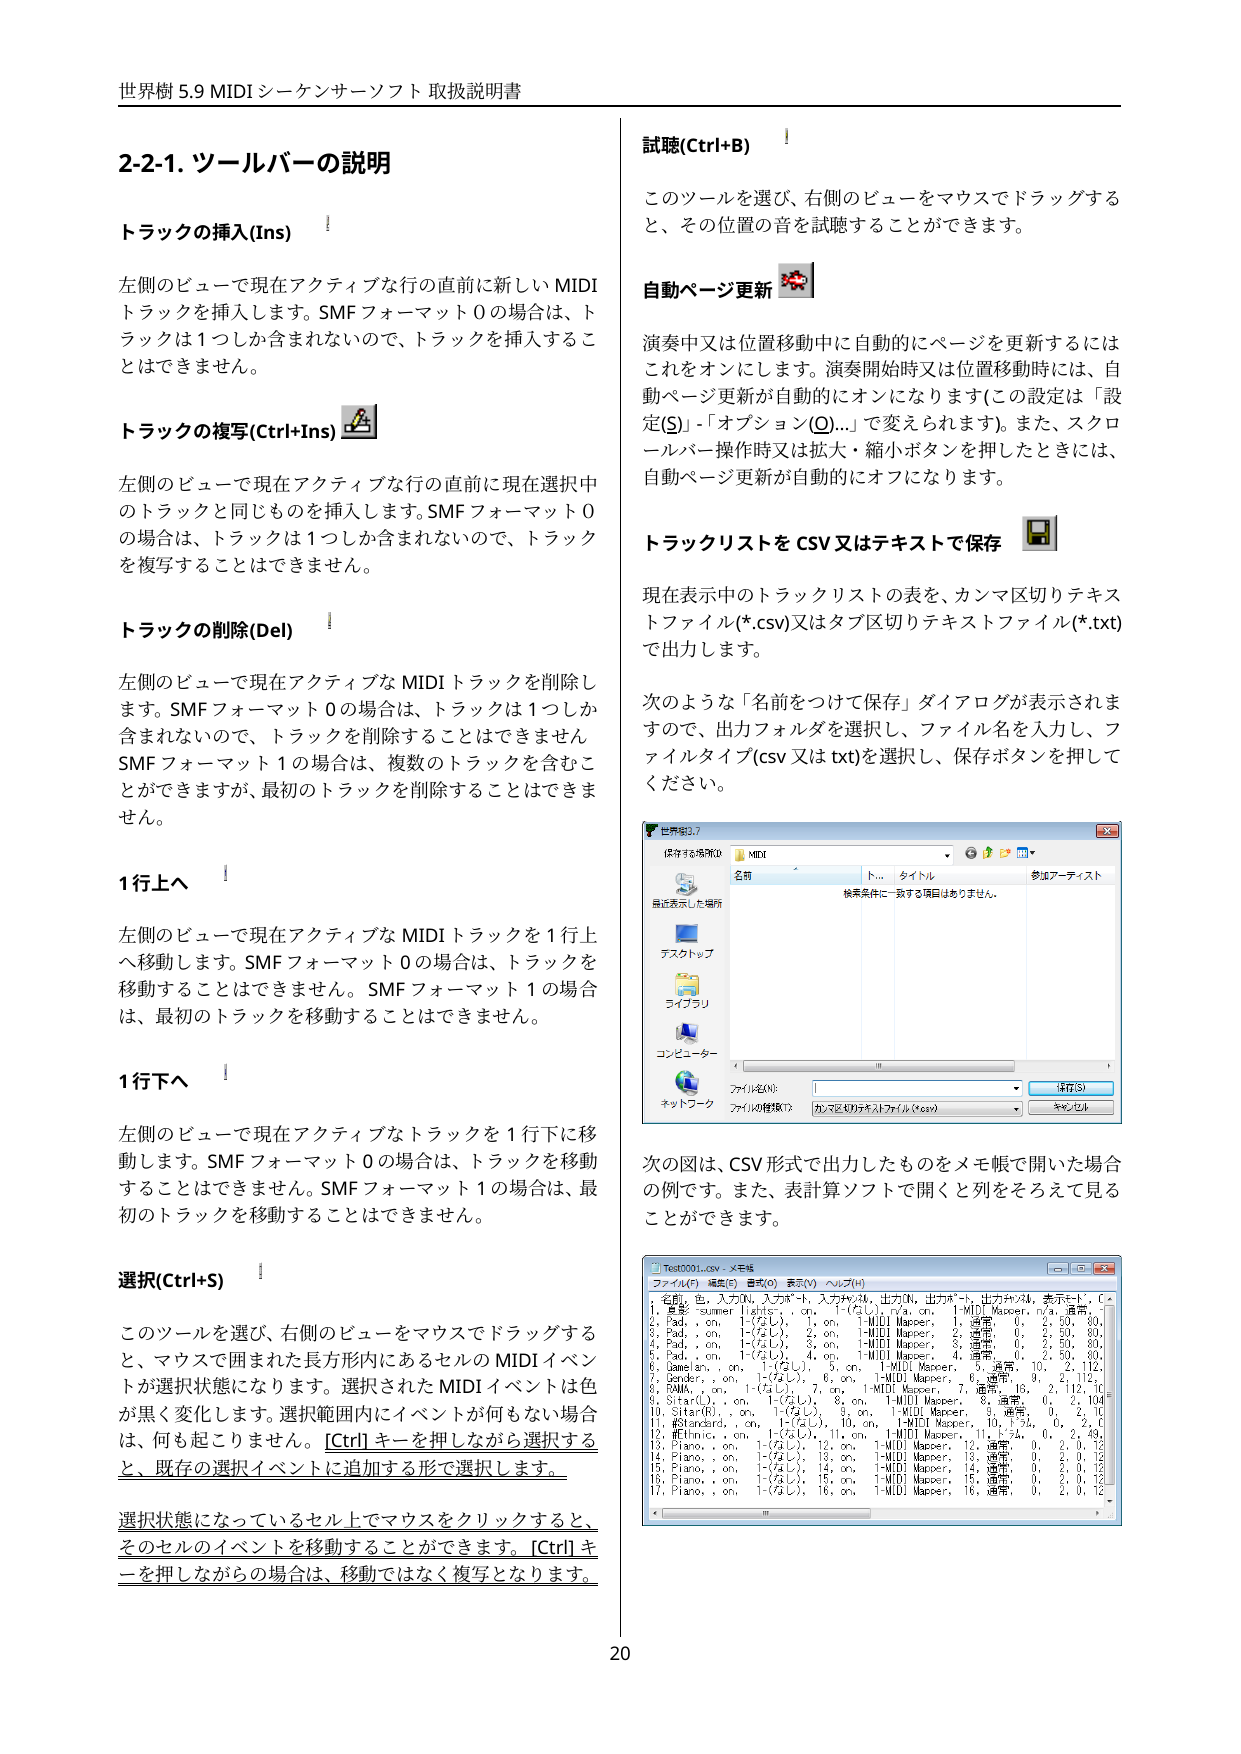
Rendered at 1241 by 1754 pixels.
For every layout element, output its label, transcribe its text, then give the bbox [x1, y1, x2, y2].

text 左側のビューで現在アクティブな行の直前に新しいMIDIトラックを挿入します。SMFフォーマット０の場合は、トラックは1つしか含まれないので、トラックを挿入することはできません。 [118, 271, 598, 379]
text トラックの挿入(Ins) [118, 205, 598, 245]
text トラックリストをCSV又はテキストで保存 [642, 516, 1122, 556]
subtitle 2-2-1. ツールバーの説明 [118, 144, 598, 180]
text 選択状態になっているセル上でマウスをクリックすると、そのセルのイベントを移動することができます。 [Ctrl] キーを押しながらの場合は、移動ではなく複写となります。 [118, 1559, 598, 1583]
text 1行上へ [118, 856, 598, 895]
text 現在表示中のトラックリストの表を、カンマ区切りテキストファイル(*.csv)又はタブ区切りテキストファイル(*.txt)で出力します。 [642, 581, 1122, 662]
picture [642, 821, 1122, 1124]
text 試聴(Ctrl+B) [642, 118, 1122, 158]
text 選択(Ctrl+S) [118, 1253, 598, 1293]
text 選択状態になっているセル上でマウスをクリックすると、そのセルのイベントを移動することができます。 [Ctrl] キーを押しながらの場合は、移動ではなく複写となります。 [118, 1532, 598, 1556]
text 1行下へ [118, 1054, 598, 1094]
text 自動ページ更新 [642, 263, 1122, 303]
text 左側のビューで現在アクティブなMIDIトラックを1行上へ移動します。SMFフォーマット0の場合は、トラックを移動することはできません。SMFフォーマット1の場合は、最初のトラックを移動することはできません。 [118, 921, 598, 1029]
text このツールを選び、右側のビューをマウスでドラッグすると、マウスで囲まれた長方形内にあるセルのMIDIイベントが選択状態になります。選択されたMIDIイベントは色が黒く変化します。選択範囲内にイベントが何もない場合は、何も起こりません。 [Ctrl] キーを押しながら選択すると、既存の選択イベントに追加する形で選択します。 [118, 1318, 598, 1480]
picture [642, 1255, 1122, 1526]
text 左側のビューで現在アクティブな行の直前に現在選択中のトラックと同じものを挿入します。SMFフォーマット０の場合は、トラックは1つしか含まれないので、トラックを複写することはできません。 [118, 469, 598, 577]
picture [326, 214, 330, 231]
text 次のような「名前をつけて保存」ダイアログが表示されますので、出力フォルダを選択し、ファイル名を入力し、ファイルタイプ(csv又はtxt)を選択し、保存ボタンを押してください。 [642, 688, 1122, 796]
text 左側のビューで現在アクティブなMIDIトラックを削除します。SMFフォーマット0の場合は、トラックは1つしか含まれないので、トラックを削除することはできません。SMFフォーマット1の場合は、複数のトラックを含むことができますが、最初のトラックを削除することはできません。 [118, 668, 598, 830]
text 選択状態になっているセル上でマウスをクリックすると、そのセルのイベントを移動することができます。 [Ctrl] キーを押しながらの場合は、移動ではなく複写となります。 [118, 1506, 598, 1529]
text 演奏中又は位置移動中に自動的にページを更新するにはこれをオンにします。演奏開始時又は位置移動時には、自動ページ更新が自動的にオンになります(この設定は「設定(S)」-「オプション(O)...」で変えられます)。また、スクロールバー操作時又は拡大・縮小ボタンを押したときには、自動ページ更新が自動的にオフになります。 [642, 328, 1122, 490]
text トラックの削除(Del) [118, 603, 598, 643]
text トラックの複写(Ctrl+Ins) [118, 404, 598, 444]
text 左側のビューで現在アクティブなトラックを1行下に移動します。SMFフォーマット0の場合は、トラックを移動することはできません。SMFフォーマット1の場合は、最初のトラックを移動することはできません。 [118, 1120, 598, 1228]
picture [341, 404, 377, 439]
text このツールを選び、右側のビューをマウスでドラッグすると、その位置の音を試聴することができます。 [642, 183, 1122, 237]
text 次の図は、CSV形式で出力したものをメモ帳で開いた場合の例です。また、表計算ソフトで開くと列をそろえて見ることができます。 [642, 1149, 1122, 1230]
